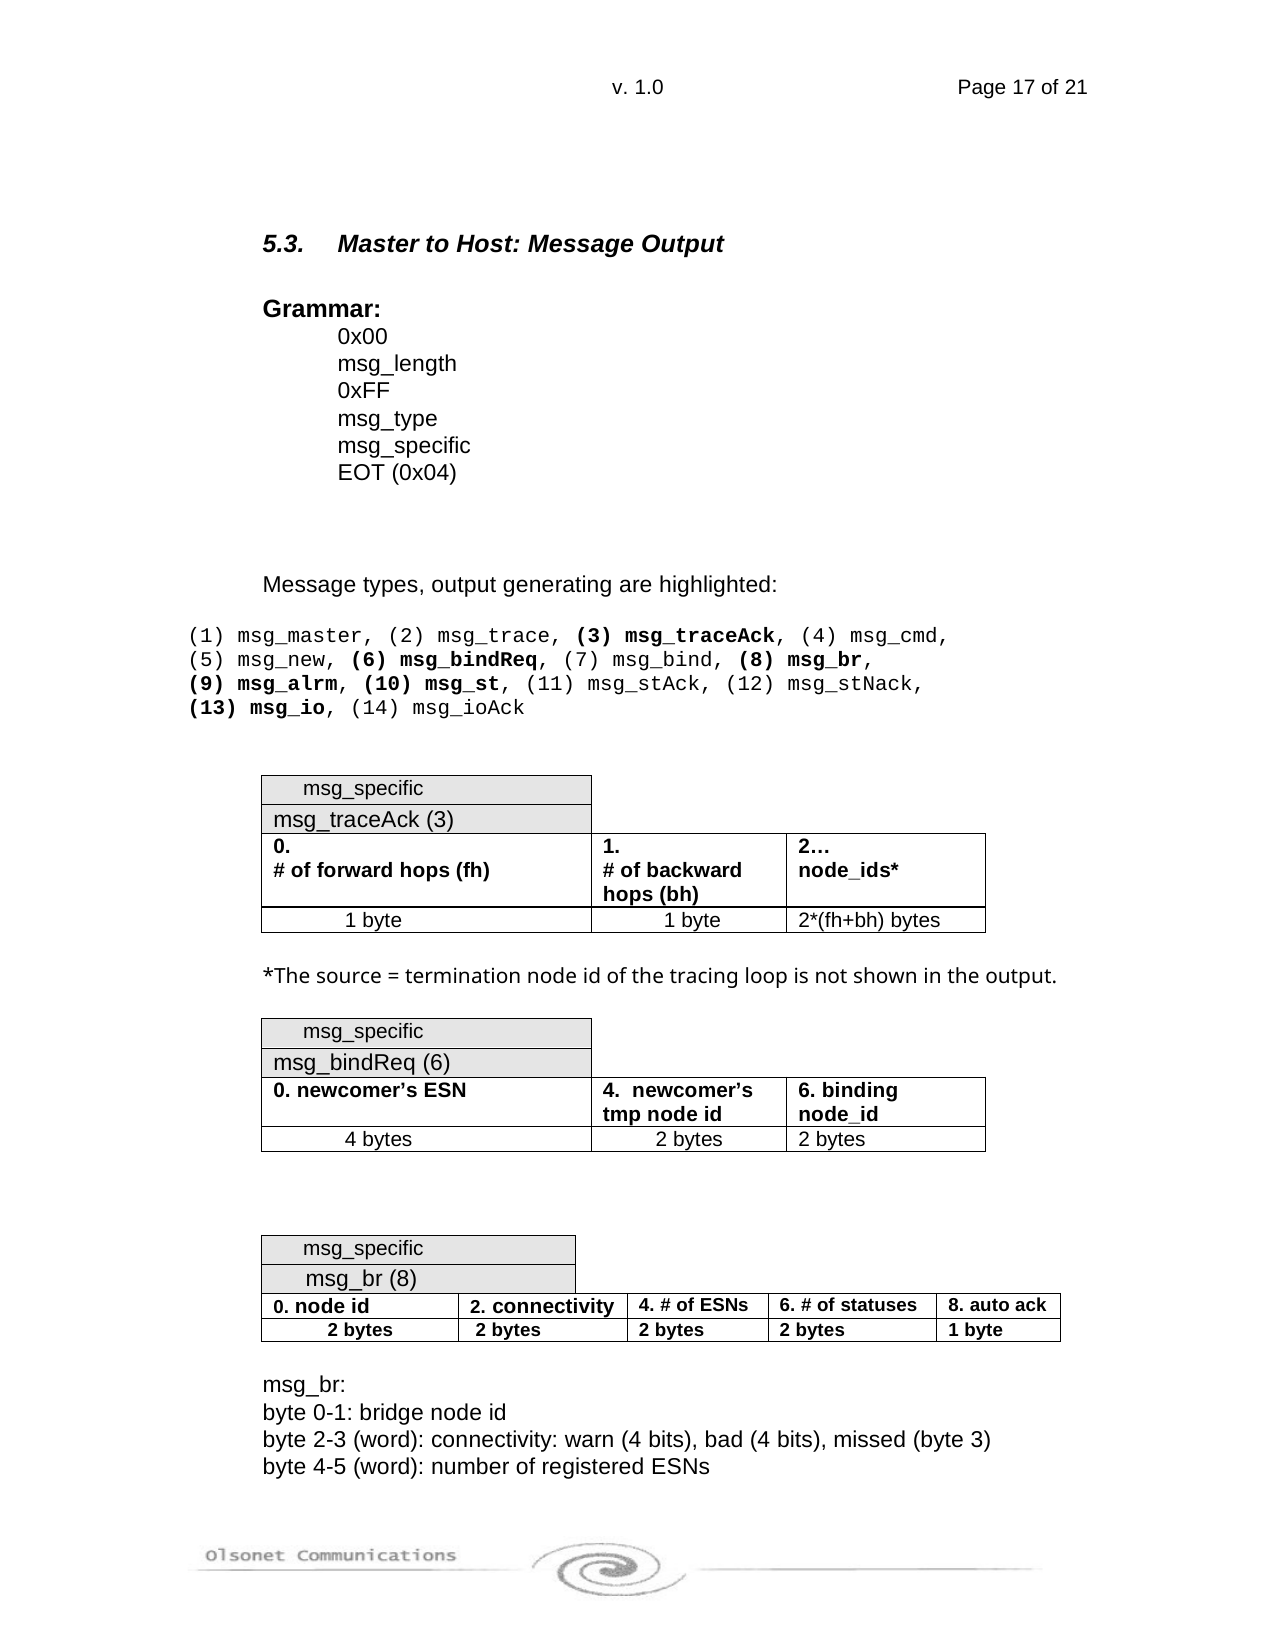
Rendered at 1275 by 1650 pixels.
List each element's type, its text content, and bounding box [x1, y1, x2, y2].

picture [187, 1527, 1043, 1619]
table_cell [592, 804, 985, 833]
table_cell 2 bytes [769, 1319, 936, 1341]
table_cell 4 bytes [262, 1127, 591, 1151]
subtitle Master to Host: Message Output [262, 229, 1087, 258]
table_header msg_specific [262, 1236, 575, 1264]
table_cell 4. # of ESNs [628, 1294, 768, 1318]
text (5) msg_new, (6) msg_bindReq, (7) msg_bind, (8) msg_br, [187, 649, 1087, 673]
text msg_type [262, 404, 1087, 431]
text 0xFF [262, 377, 1087, 404]
table_cell 0. node id [262, 1294, 458, 1318]
text byte 0-1: bridge node id [262, 1398, 1087, 1425]
text msg_length [262, 350, 1087, 377]
table_cell 2*(fh+bh) bytes [787, 908, 985, 932]
table_cell 0. # of forward hops (fh) [262, 834, 591, 906]
text msg_specific [262, 431, 1087, 458]
table_cell [576, 1264, 1060, 1293]
table_header [576, 1235, 1060, 1264]
text byte 2-3 (word): connectivity: warn (4 bits), bad (4 bits), missed (byte 3) [262, 1425, 1087, 1452]
table_cell msg_traceAck (3) [262, 805, 591, 833]
table_cell [592, 1048, 985, 1077]
table_cell msg_br (8) [262, 1265, 575, 1293]
table_cell 1. # of backward hops (bh) [592, 834, 786, 906]
table_cell 1 byte [592, 908, 786, 932]
text 0x00 [262, 323, 1087, 350]
table_cell 2 bytes [628, 1319, 768, 1341]
text EOT (0x04) [262, 458, 1087, 485]
table_cell 2 bytes [262, 1319, 458, 1341]
table_cell 1 byte [262, 908, 591, 932]
table_header [592, 775, 985, 804]
text Grammar: [262, 293, 1087, 323]
table_cell 8. auto ack [937, 1294, 1060, 1318]
table_cell 6. # of statuses [769, 1294, 936, 1318]
text byte 4-5 (word): number of registered ESNs [262, 1452, 1087, 1479]
table_cell 6. binding node_id [787, 1078, 985, 1126]
text (9) msg_alrm, (10) msg_st, (11) msg_stAck, (12) msg_stNack, [187, 673, 1087, 697]
table_header msg_specific [262, 776, 591, 804]
text msg_br: [262, 1371, 1087, 1398]
table_cell 2 bytes [787, 1127, 985, 1151]
text *The source = termination node id of the tracing loop is not shown in the output. [262, 961, 1087, 990]
table_cell 2… node_ids* [787, 834, 985, 906]
text (13) msg_io, (14) msg_ioAck [187, 697, 1087, 721]
table_cell 0. newcomer’s ESN [262, 1078, 591, 1126]
table_header msg_specific [262, 1019, 591, 1047]
text (1) msg_master, (2) msg_trace, (3) msg_traceAck, (4) msg_cmd, [187, 625, 1087, 649]
table_cell 2. connectivity [459, 1294, 627, 1318]
table_cell msg_bindReq (6) [262, 1049, 591, 1077]
table_cell 2 bytes [459, 1319, 627, 1341]
table_cell 4. newcomer’s tmp node id [592, 1078, 786, 1126]
table_header [592, 1018, 985, 1047]
text Message types, output generating are highlighted: [187, 571, 1087, 598]
table_cell 2 bytes [592, 1127, 786, 1151]
table_cell 1 byte [937, 1319, 1060, 1341]
